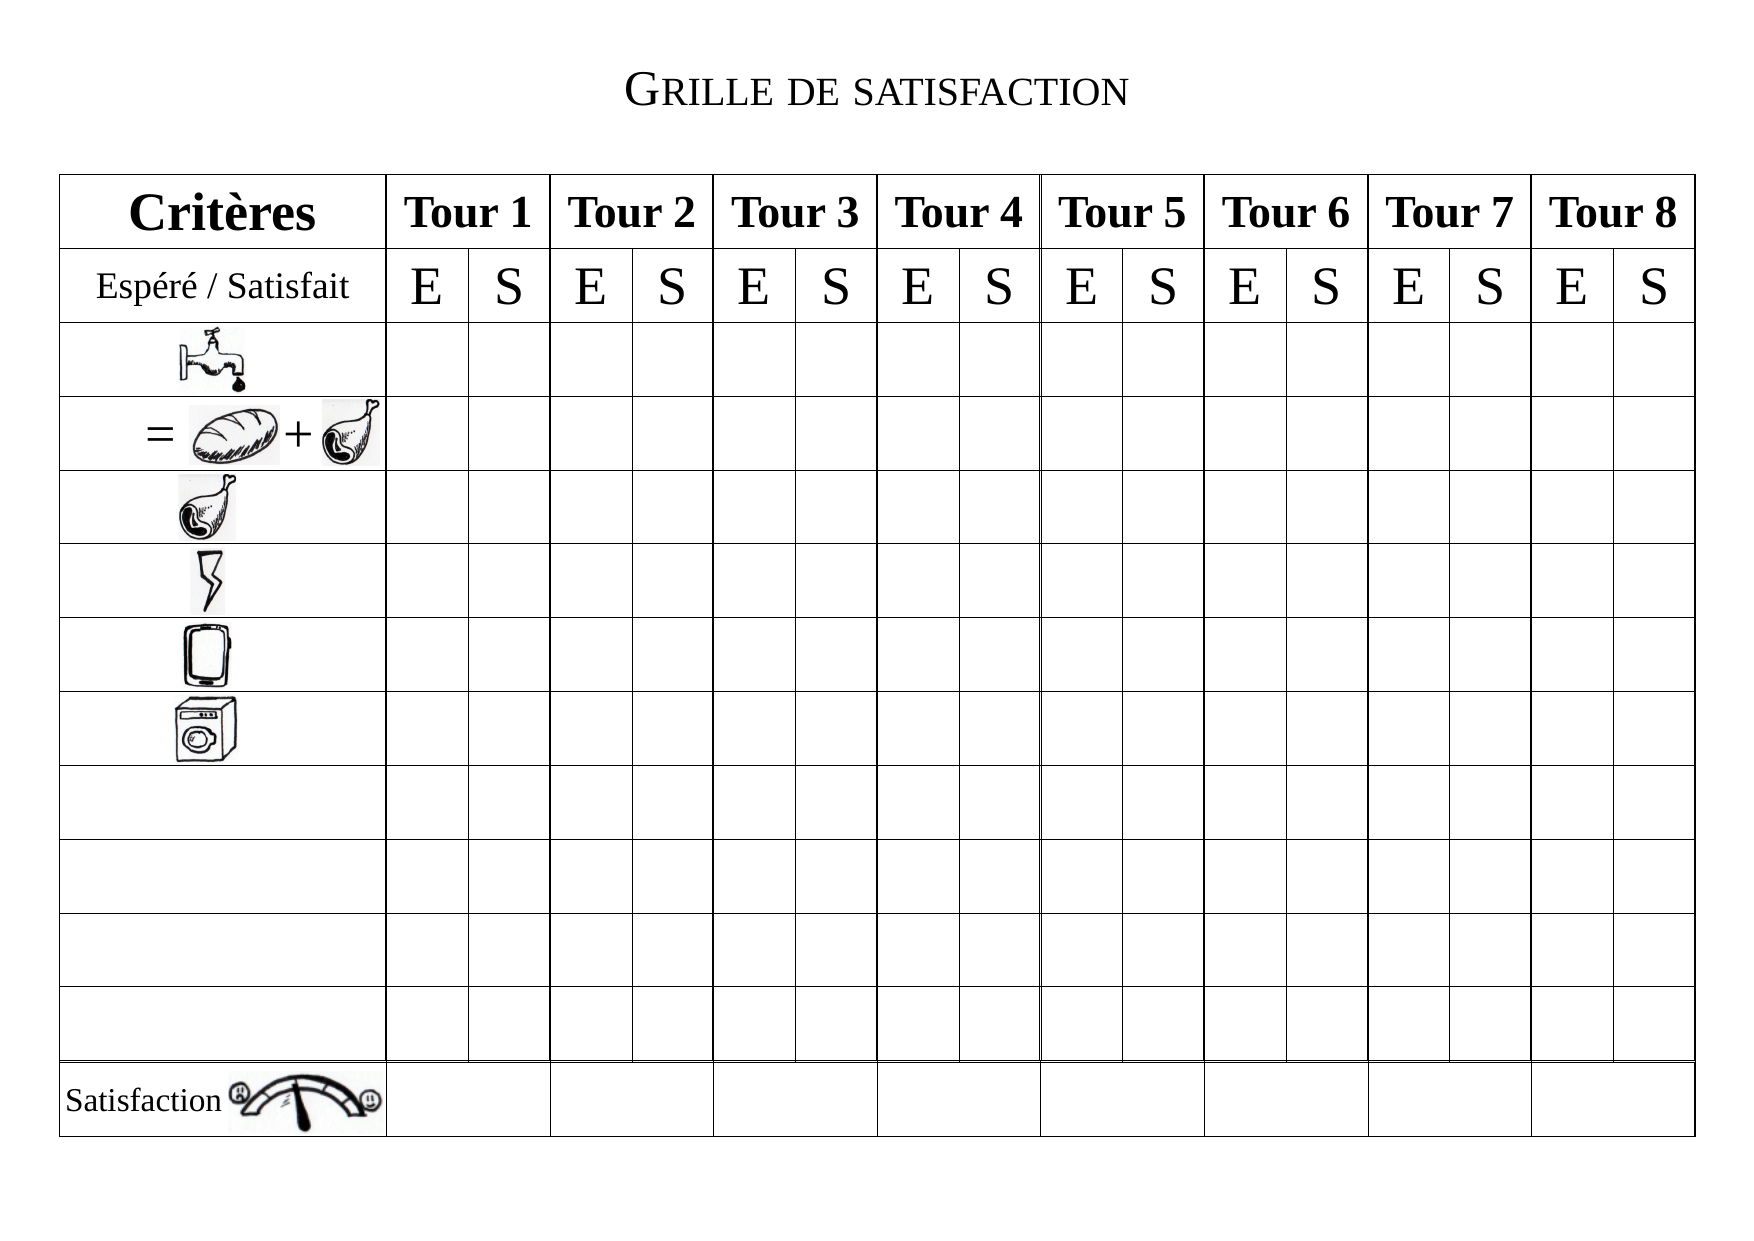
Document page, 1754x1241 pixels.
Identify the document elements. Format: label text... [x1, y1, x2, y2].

table_cell [1042, 840, 1122, 913]
table_cell [1614, 397, 1694, 469]
table_cell [1205, 766, 1286, 839]
table_cell [714, 471, 795, 543]
table_cell [1205, 323, 1286, 396]
table_cell [1614, 840, 1694, 913]
table_cell [714, 840, 795, 913]
table_cell [878, 397, 959, 469]
table_cell [387, 914, 468, 986]
table_cell E [714, 249, 795, 322]
table_cell [1123, 471, 1203, 543]
table_cell [1123, 692, 1203, 765]
table_cell [60, 471, 385, 543]
table_cell Satisfaction [60, 1063, 386, 1136]
table_cell [1450, 840, 1530, 913]
table_cell [469, 692, 549, 765]
table_cell [633, 618, 712, 691]
table_header Tour 6 [1205, 175, 1367, 248]
table_cell [1532, 323, 1613, 396]
table_cell [551, 692, 632, 765]
table_cell [551, 840, 632, 913]
table_cell [387, 840, 468, 913]
table_cell [878, 766, 959, 839]
table_cell [1287, 397, 1367, 469]
table_cell E [878, 249, 959, 322]
table_cell S [1614, 249, 1694, 322]
table_cell [1369, 1063, 1531, 1136]
table_cell [633, 692, 712, 765]
table_cell [878, 323, 959, 396]
picture [190, 548, 226, 615]
table_cell [1450, 618, 1530, 691]
table_cell [60, 544, 385, 617]
table_cell [960, 471, 1039, 543]
table_cell [878, 840, 959, 913]
table_cell [633, 471, 712, 543]
table_cell [1532, 618, 1613, 691]
picture [178, 326, 246, 394]
table_cell [796, 618, 876, 691]
table_cell [1369, 914, 1449, 986]
table_cell [387, 987, 468, 1060]
table_cell [1205, 692, 1286, 765]
table_cell [960, 914, 1039, 986]
table_cell [551, 471, 632, 543]
table_cell [796, 914, 876, 986]
table_cell S [960, 249, 1039, 322]
table_cell [469, 618, 549, 691]
table_cell [878, 987, 959, 1060]
table_cell [1123, 840, 1203, 913]
table_cell [960, 840, 1039, 913]
table_cell [60, 618, 385, 691]
table_cell [469, 914, 549, 986]
table_cell [1614, 692, 1694, 765]
table_cell [1287, 618, 1367, 691]
table_cell S [796, 249, 876, 322]
table_cell [1042, 544, 1122, 617]
table_cell [633, 840, 712, 913]
table_cell [1532, 914, 1613, 986]
table_cell [1205, 840, 1286, 913]
table_cell E [1369, 249, 1449, 322]
table_cell [960, 618, 1039, 691]
table_cell [714, 1063, 877, 1136]
table_cell [714, 323, 795, 396]
table_header Tour 2 [551, 175, 712, 248]
table_cell [1450, 544, 1530, 617]
table_cell [1205, 1063, 1368, 1136]
table_cell [387, 766, 468, 839]
table_cell [960, 544, 1039, 617]
table_cell [1614, 766, 1694, 839]
table_cell [1205, 471, 1286, 543]
table_cell [1205, 987, 1286, 1060]
table_cell [1042, 914, 1122, 986]
table_cell [387, 323, 468, 396]
table_cell [1287, 766, 1367, 839]
table_cell [1205, 544, 1286, 617]
table_cell [551, 766, 632, 839]
table_cell [633, 914, 712, 986]
table_cell [960, 766, 1039, 839]
table_header Tour 7 [1369, 175, 1530, 248]
table_cell [1450, 987, 1530, 1060]
table_cell [714, 766, 795, 839]
table_cell [960, 987, 1039, 1060]
table_cell [1287, 840, 1367, 913]
table_cell [1450, 397, 1530, 469]
table_cell E [387, 249, 468, 322]
table_cell [1532, 840, 1613, 913]
table_cell [387, 1063, 550, 1136]
table_cell [633, 766, 712, 839]
table_cell [1532, 766, 1613, 839]
table_cell [878, 692, 959, 765]
table_cell [1287, 692, 1367, 765]
table_header Tour 1 [387, 175, 549, 248]
table_cell [551, 914, 632, 986]
table_cell [60, 323, 385, 396]
table_cell [1532, 1063, 1694, 1136]
table_cell [1369, 766, 1449, 839]
table_cell [1042, 397, 1122, 469]
table_cell [1042, 692, 1122, 765]
table_cell S [469, 249, 549, 322]
text Grille de satisfaction [59, 59, 1695, 117]
table_cell [469, 544, 549, 617]
table_cell [387, 618, 468, 691]
table_cell [1369, 397, 1449, 469]
table_cell [1287, 323, 1367, 396]
table_cell [469, 987, 549, 1060]
table_cell S [1123, 249, 1203, 322]
table_cell [551, 397, 632, 469]
table_cell [1614, 987, 1694, 1060]
table_cell [796, 766, 876, 839]
table_cell [1123, 766, 1203, 839]
table_cell [878, 1063, 1040, 1136]
table_cell [796, 840, 876, 913]
table_cell [1042, 766, 1122, 839]
table_cell [1042, 987, 1122, 1060]
table_cell S [1287, 249, 1367, 322]
table_cell [796, 323, 876, 396]
table_cell [1450, 766, 1530, 839]
table_header Tour 5 [1042, 175, 1203, 248]
table_cell [960, 323, 1039, 396]
table_cell [878, 618, 959, 691]
table_cell [1287, 987, 1367, 1060]
table_cell [1369, 544, 1449, 617]
table_cell [1369, 471, 1449, 543]
table_cell [714, 914, 795, 986]
table_cell [551, 323, 632, 396]
table_cell [1123, 618, 1203, 691]
table_cell [1205, 397, 1286, 469]
table_cell [796, 397, 876, 469]
table_cell [469, 840, 549, 913]
table_cell [1614, 618, 1694, 691]
table_cell [1369, 987, 1449, 1060]
table_cell [469, 471, 549, 543]
table_cell [1287, 914, 1367, 986]
table_cell = + [60, 397, 385, 469]
picture [188, 405, 280, 465]
table_cell [387, 397, 468, 469]
table_cell E [1205, 249, 1286, 322]
table_cell [1450, 471, 1530, 543]
table_cell [60, 692, 385, 765]
table_cell E [1532, 249, 1613, 322]
table_cell [60, 987, 385, 1060]
table_cell [1123, 987, 1203, 1060]
table_cell [1369, 840, 1449, 913]
table_header Tour 3 [714, 175, 876, 248]
table_cell S [1450, 249, 1530, 322]
table_cell [878, 471, 959, 543]
table_header Tour 8 [1532, 175, 1694, 248]
table_cell [1614, 323, 1694, 396]
table_cell [1369, 323, 1449, 396]
table_cell [1042, 323, 1122, 396]
table_cell [714, 987, 795, 1060]
table_cell [551, 1063, 713, 1136]
table_cell [1287, 544, 1367, 617]
table_cell [1041, 1063, 1204, 1136]
table_cell [714, 618, 795, 691]
picture [228, 1071, 384, 1134]
table_cell [1042, 471, 1122, 543]
table_cell [960, 692, 1039, 765]
table_cell [1614, 914, 1694, 986]
table_cell [387, 471, 468, 543]
table_cell [633, 987, 712, 1060]
table_cell [1450, 323, 1530, 396]
table_cell [633, 323, 712, 396]
table_cell [1123, 323, 1203, 396]
table_cell [551, 544, 632, 617]
table_header Tour 4 [878, 175, 1039, 248]
table_cell [1450, 914, 1530, 986]
table_cell E [551, 249, 632, 322]
table_cell [1369, 618, 1449, 691]
table_cell [469, 766, 549, 839]
table_cell [878, 914, 959, 986]
table_cell [60, 766, 385, 839]
table_cell [633, 544, 712, 617]
table_cell [1123, 544, 1203, 617]
table_cell E [1042, 249, 1122, 322]
table_cell [1287, 471, 1367, 543]
table_cell [469, 397, 549, 469]
table_cell [796, 471, 876, 543]
picture [321, 399, 380, 466]
table_cell S [633, 249, 712, 322]
table_cell [1532, 692, 1613, 765]
table_cell [551, 987, 632, 1060]
table_cell [1042, 618, 1122, 691]
table_cell [1205, 914, 1286, 986]
table_cell [60, 914, 385, 986]
table_cell [387, 692, 468, 765]
table_cell [387, 544, 468, 617]
table_cell [1532, 987, 1613, 1060]
table_cell [1123, 914, 1203, 986]
table_cell [796, 544, 876, 617]
table_header Critères [60, 175, 385, 248]
table_cell Espéré / Satisfait [60, 249, 385, 322]
table_cell [1123, 397, 1203, 469]
table_cell [633, 397, 712, 469]
table_cell [1614, 544, 1694, 617]
table_cell [60, 840, 385, 913]
table_cell [1450, 692, 1530, 765]
table_cell [469, 323, 549, 396]
picture [173, 694, 238, 763]
table_cell [714, 397, 795, 469]
table_cell [1532, 397, 1613, 469]
picture [181, 622, 232, 689]
table_cell [1205, 618, 1286, 691]
table_cell [1614, 471, 1694, 543]
table_cell [878, 544, 959, 617]
table_cell [796, 692, 876, 765]
table_cell [714, 692, 795, 765]
table_cell [1532, 471, 1613, 543]
table_cell [1369, 692, 1449, 765]
table_cell [960, 397, 1039, 469]
table_cell [796, 987, 876, 1060]
table_cell [714, 544, 795, 617]
table_cell [551, 618, 632, 691]
table_cell [1532, 544, 1613, 617]
picture [178, 474, 237, 541]
